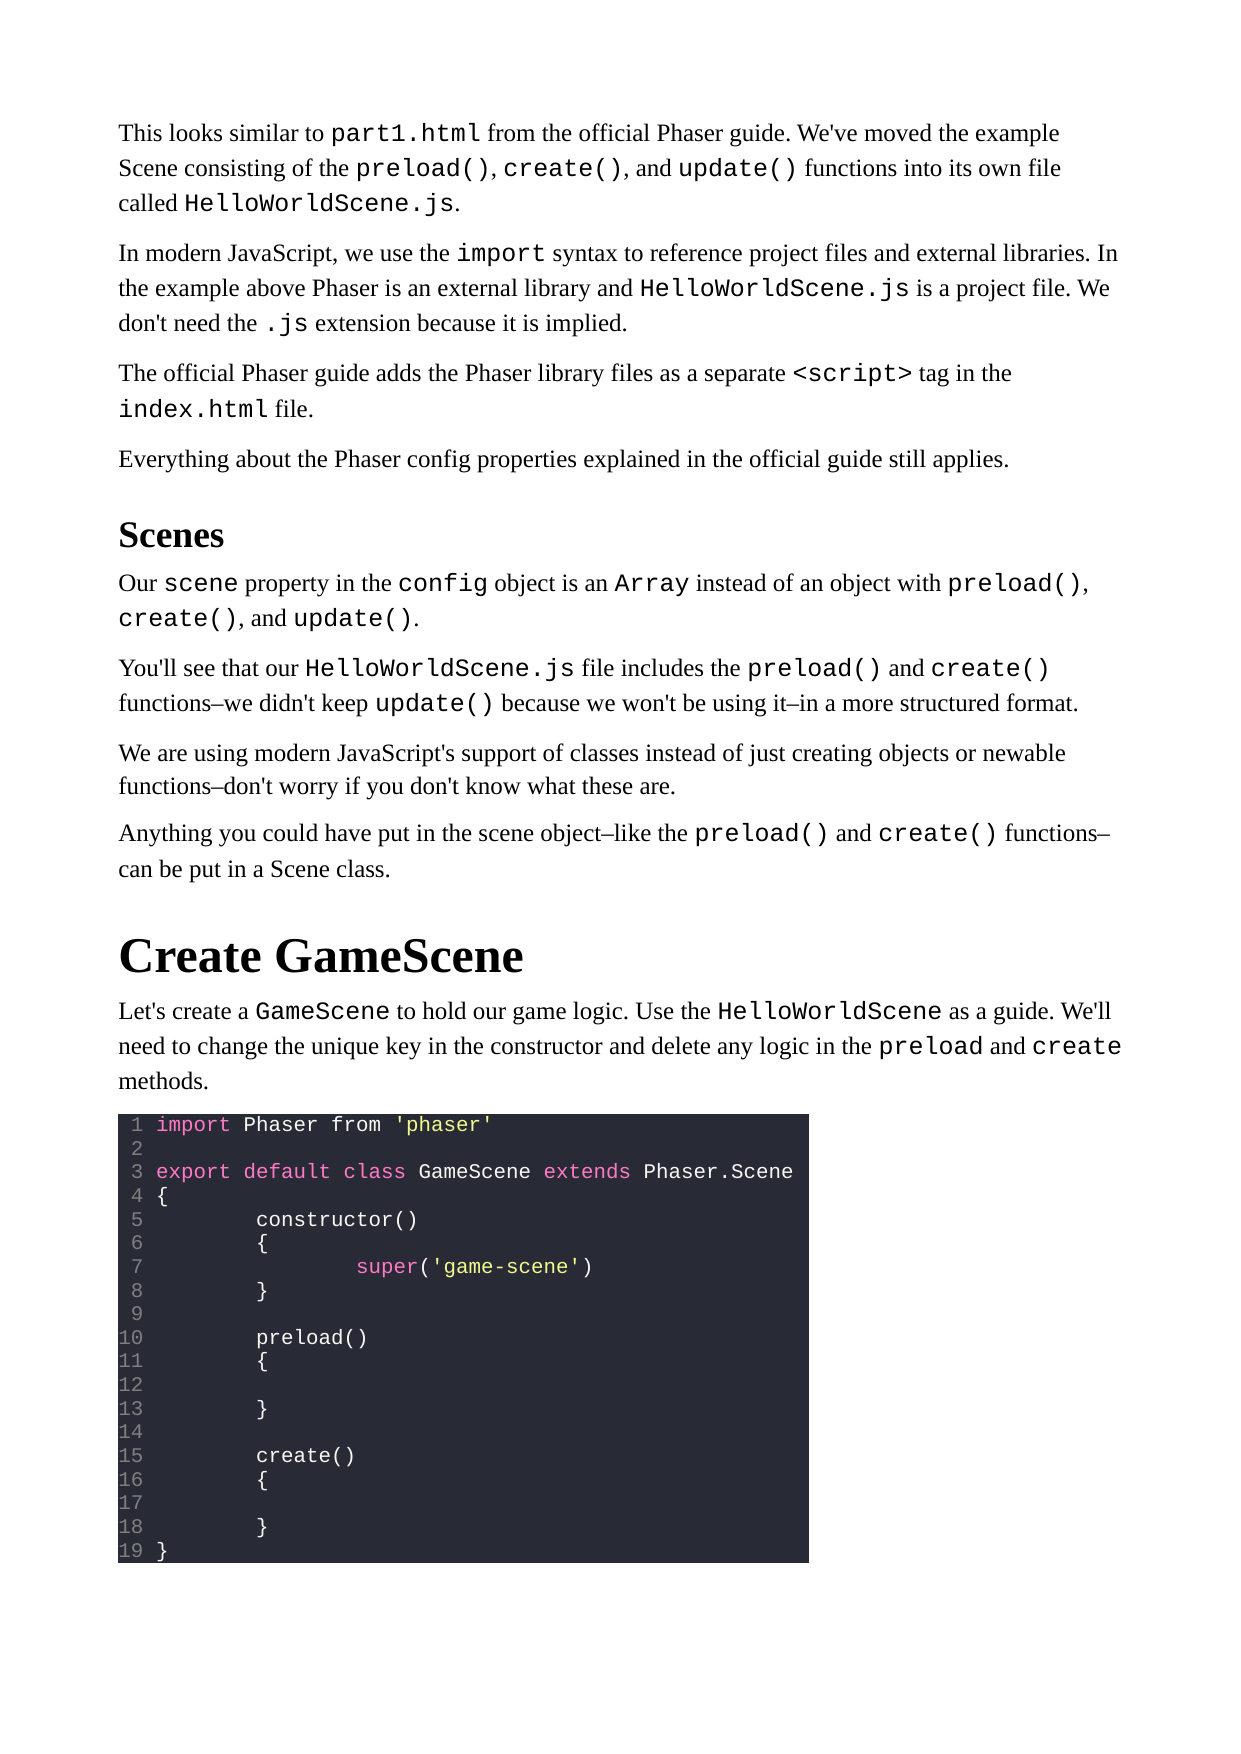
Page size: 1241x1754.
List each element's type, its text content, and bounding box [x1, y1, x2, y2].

text The official Phaser guide adds the Phaser library files as a separate <script> tag in the index.html file. [118, 358, 1122, 424]
text Everything about the Phaser config properties explained in the official guide still applies. [118, 444, 1122, 472]
text In modern JavaScript, we use the import syntax to reference project files and external libraries. In the example above Phaser is an external library and HelloWorldScene.js is a project file. We don't need the .js extension because it is implied. [118, 238, 1122, 339]
text You'll see that our HelloWorldScene.js file includes the preload() and create() functions–we didn't keep update() because we won't be using it–in a more structured format. [118, 653, 1122, 719]
text Our scene property in the config object is an Array instead of an object with preload(), create(), and update(). [118, 568, 1122, 634]
table_header import Phaser from 'phaser' export default class GameScene extends Phaser.Scene { constructor() { super('game-scene') } preload() { } create() { } } [156, 1563, 809, 1593]
table_header 1 2 3 4 5 6 7 8 9 10 11 12 13 14 15 16 17 18 19 [118, 1563, 156, 1593]
subtitle Create GameScene [118, 926, 1122, 984]
text We are using modern JavaScript's support of classes instead of just creating objects or newable functions–don't worry if you don't know what these are. [118, 738, 1122, 800]
subtitle Scenes [118, 512, 1122, 555]
text Let's create a GameScene to hold our game logic. Use the HelloWorldScene as a guide. We'll need to change the unique key in the constructor and delete any logic in the preload and create methods. [118, 996, 1122, 1095]
text This looks similar to part1.html from the official Phaser guide. We've moved the example Scene consisting of the preload(), create(), and update() functions into its own file called HelloWorldScene.js. [118, 118, 1122, 219]
text Anything you could have put in the scene object–like the preload() and create() functions–can be put in a Scene class. [118, 818, 1122, 882]
